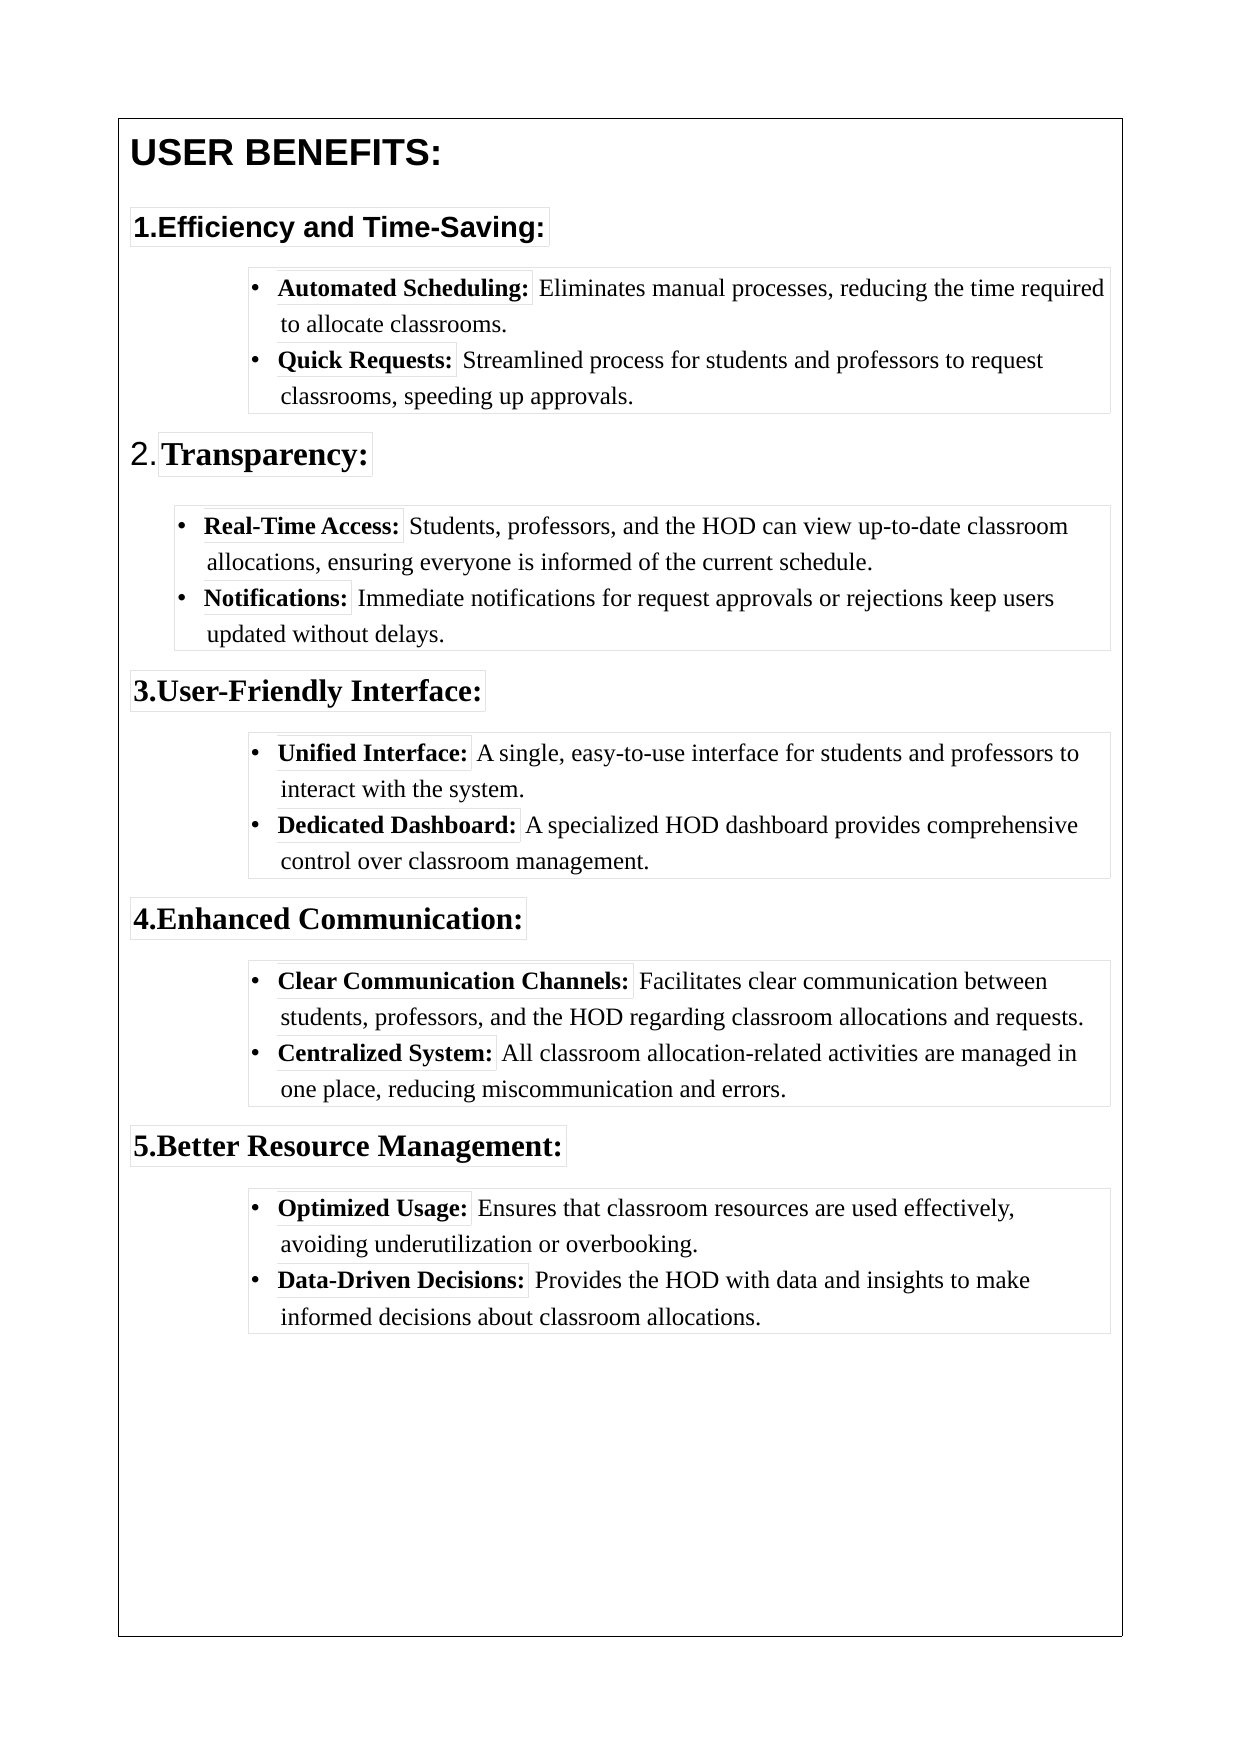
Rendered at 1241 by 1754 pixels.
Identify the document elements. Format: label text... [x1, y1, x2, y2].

text 5.Better Resource Management: [131, 1126, 566, 1166]
list Notifications: Immediate notifications for request approvals or rejections keep users updated without delays. [175, 577, 1110, 650]
text 2.Transparency: [159, 433, 372, 476]
text 2.Transparency: [373, 432, 1110, 476]
text 3.User-Friendly Interface: [131, 671, 485, 711]
list Optimized Usage: Ensures that classroom resources are used effectively, avoiding underutilization or overbooking. [249, 1189, 1110, 1258]
text 4.Enhanced Communication: [131, 898, 526, 939]
text USER BENEFITS: [130, 130, 1110, 173]
list Clear Communication Channels: Facilitates clear communication between students, professors, and the HOD regarding classroom allocations and requests. [249, 961, 1110, 1031]
text [550, 207, 1110, 246]
list Dedicated Dashboard: A specialized HOD dashboard provides comprehensive control over classroom management. [249, 804, 1110, 878]
text 2.Transparency: [130, 432, 158, 476]
text [567, 1125, 1110, 1167]
text [527, 897, 1110, 939]
list Centralized System: All classroom allocation-related activities are managed in one place, reducing miscommunication and errors. [249, 1032, 1110, 1106]
list Automated Scheduling: Eliminates manual processes, reducing the time required to allocate classrooms. [249, 268, 1110, 338]
list Real-Time Access: Students, professors, and the HOD can view up-to-date classroom allocations, ensuring everyone is informed of the current schedule. [175, 506, 1110, 576]
list Unified Interface: A single, easy-to-use interface for students and professors to interact with the system. [249, 733, 1110, 803]
list Quick Requests: Streamlined process for students and professors to request classrooms, speeding up approvals. [249, 339, 1110, 413]
text 1.Efficiency and Time-Saving: [131, 208, 549, 246]
text [486, 669, 1110, 711]
list Data-Driven Decisions: Provides the HOD with data and insights to make informed decisions about classroom allocations. [249, 1259, 1110, 1333]
